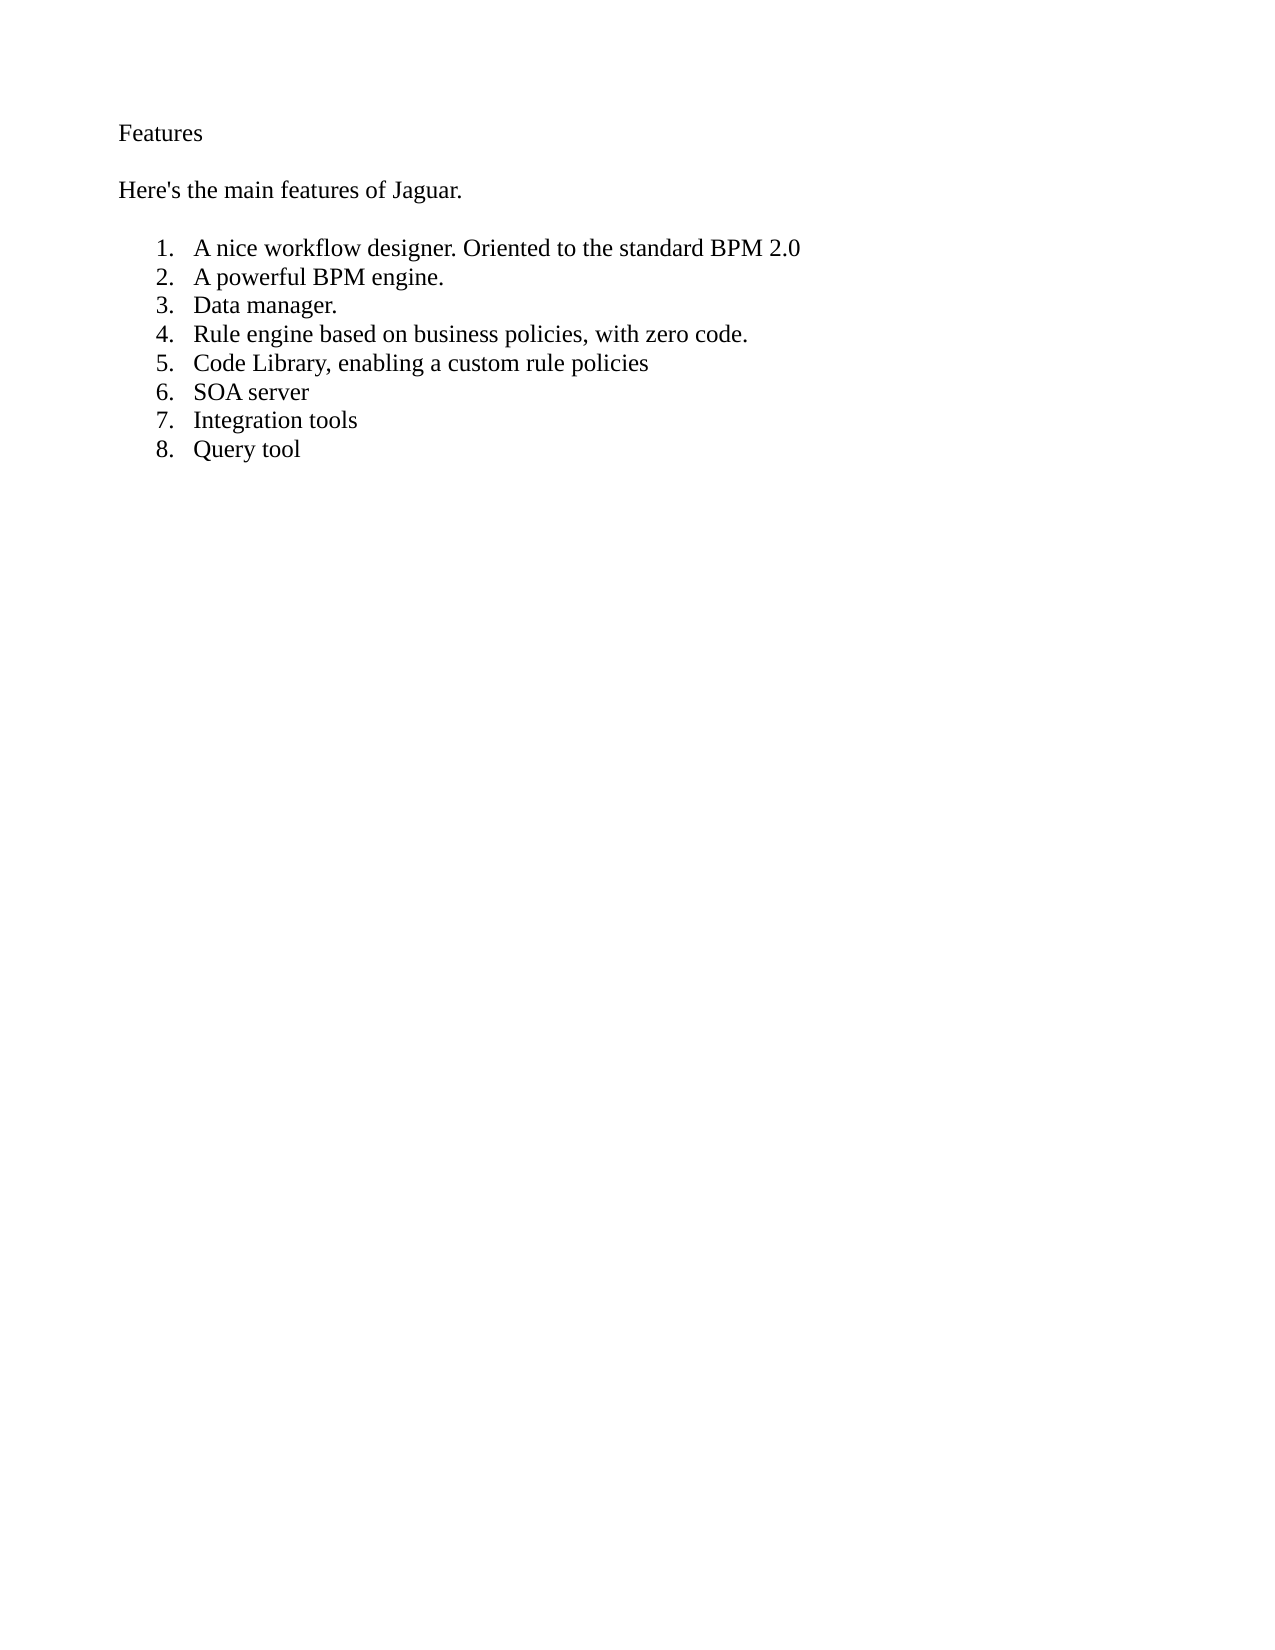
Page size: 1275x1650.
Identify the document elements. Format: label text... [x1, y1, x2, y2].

list Data manager. [156, 291, 1157, 319]
text Features [118, 118, 1157, 147]
list SOA server [156, 377, 1157, 406]
list Code Library, enabling a custom rule policies [156, 348, 1157, 377]
list Rule engine based on business policies, with zero code. [156, 319, 1157, 348]
list Integration tools [156, 406, 1157, 434]
list A nice workflow designer. Oriented to the standard BPM 2.0 [156, 233, 1157, 262]
list A powerful BPM engine. [156, 262, 1157, 291]
text Here's the main features of Jaguar. [118, 176, 1157, 204]
list Query tool [156, 434, 1157, 463]
